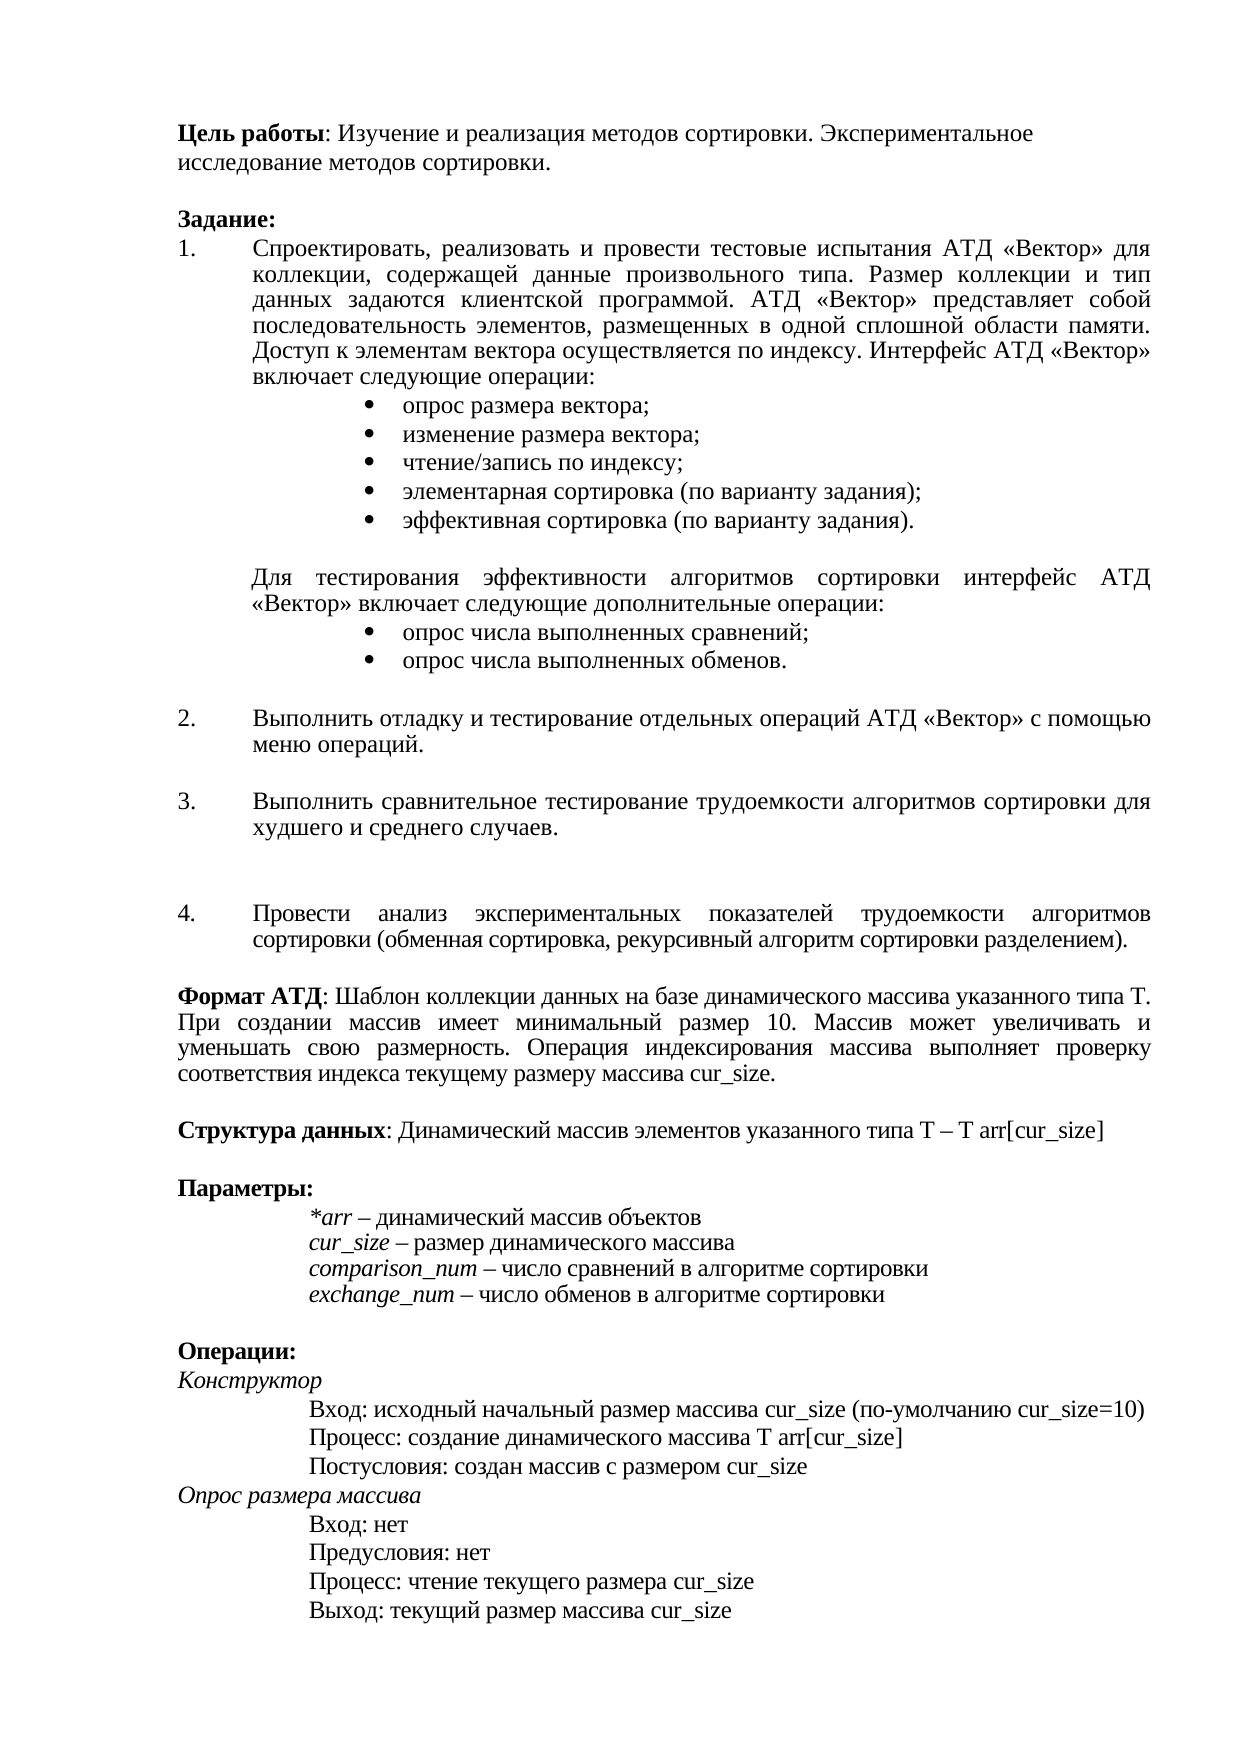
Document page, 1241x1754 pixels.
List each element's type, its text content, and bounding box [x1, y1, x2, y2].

text Процесс: чтение текущего размера cur_size [177, 1566, 1152, 1595]
text Предусловия: нет [177, 1537, 1152, 1566]
list изменение размера вектора; [327, 419, 1152, 447]
text Процесс: создание динамического массива T arr[cur_size] [177, 1422, 1152, 1451]
text Параметры: [177, 1173, 1152, 1202]
text Операции: [177, 1336, 1152, 1365]
list Выполнить сравнительное тестирование трудоемкости алгоритмов сортировки для худшего и среднего случаев. [177, 786, 1152, 841]
text Постусловия: создан массив с размером cur_size [177, 1451, 1152, 1480]
text *arr – динамический массив объектов cur_size – размер динамического массива comparison_num – число сравнений в алгоритме сортировки exchange_num – число обменов в алгоритме сортировки [177, 1202, 1152, 1307]
text Формат АТД: Шаблон коллекции данных на базе динамического массива указанного типа T. При создании массив имеет минимальный размер 10. Массив может увеличивать и уменьшать свою размерность. Операция индексирования массива выполняет проверку соответствия индекса текущему размеру массива cur_size. [177, 981, 1152, 1087]
list опрос числа выполненных обменов. [365, 646, 1152, 674]
text Вход: исходный начальный размер массива cur_size (по-умолчанию cur_size=10) [177, 1394, 1152, 1422]
text Вход: нет [177, 1509, 1152, 1537]
list чтение/запись по индексу; [327, 447, 1152, 476]
list опрос размера вектора; [365, 390, 1152, 419]
text Структура данных: Динамический массив элементов указанного типа Т – Т arr[cur_size] [177, 1116, 1152, 1144]
text Цель работы: Изучение и реализация методов сортировки. Экспериментальное исследование методов сортировки. [177, 118, 1152, 176]
text Конструктор [177, 1365, 1152, 1394]
list Спроектировать, реализовать и провести тестовые испытания АТД «Вектор» для коллекции, содержащей данные произвольного типа. Размер коллекции и тип данных задаются клиентской программой. АТД «Вектор» представляет собой последовательность элементов, размещенных в одной сплошной области памяти. Доступ к элементам вектора осуществляется по индексу. Интерфейс АТД «Вектор» включает следующие операции: [177, 233, 1152, 390]
list Выполнить отладку и тестирование отдельных операций АТД «Вектор» с помощью меню операций. [177, 703, 1152, 757]
list элементарная сортировка (по варианту задания); [327, 476, 1152, 505]
text Опрос размера массива [177, 1480, 1152, 1509]
text Для тестирования эффективности алгоритмов сортировки интерфейс АТД «Вектор» включает следующие дополнительные операции: [251, 562, 1152, 617]
text Выход: текущий размер массива cur_size [177, 1595, 1152, 1624]
list опрос числа выполненных сравнений; [365, 617, 1152, 646]
text Задание: [177, 204, 1152, 233]
list Провести анализ экспериментальных показателей трудоемкости алгоритмов сортировки (обменная сортировка, рекурсивный алгоритм сортировки разделением). [177, 898, 1152, 952]
list эффективная сортировка (по варианту задания). [327, 505, 1152, 534]
